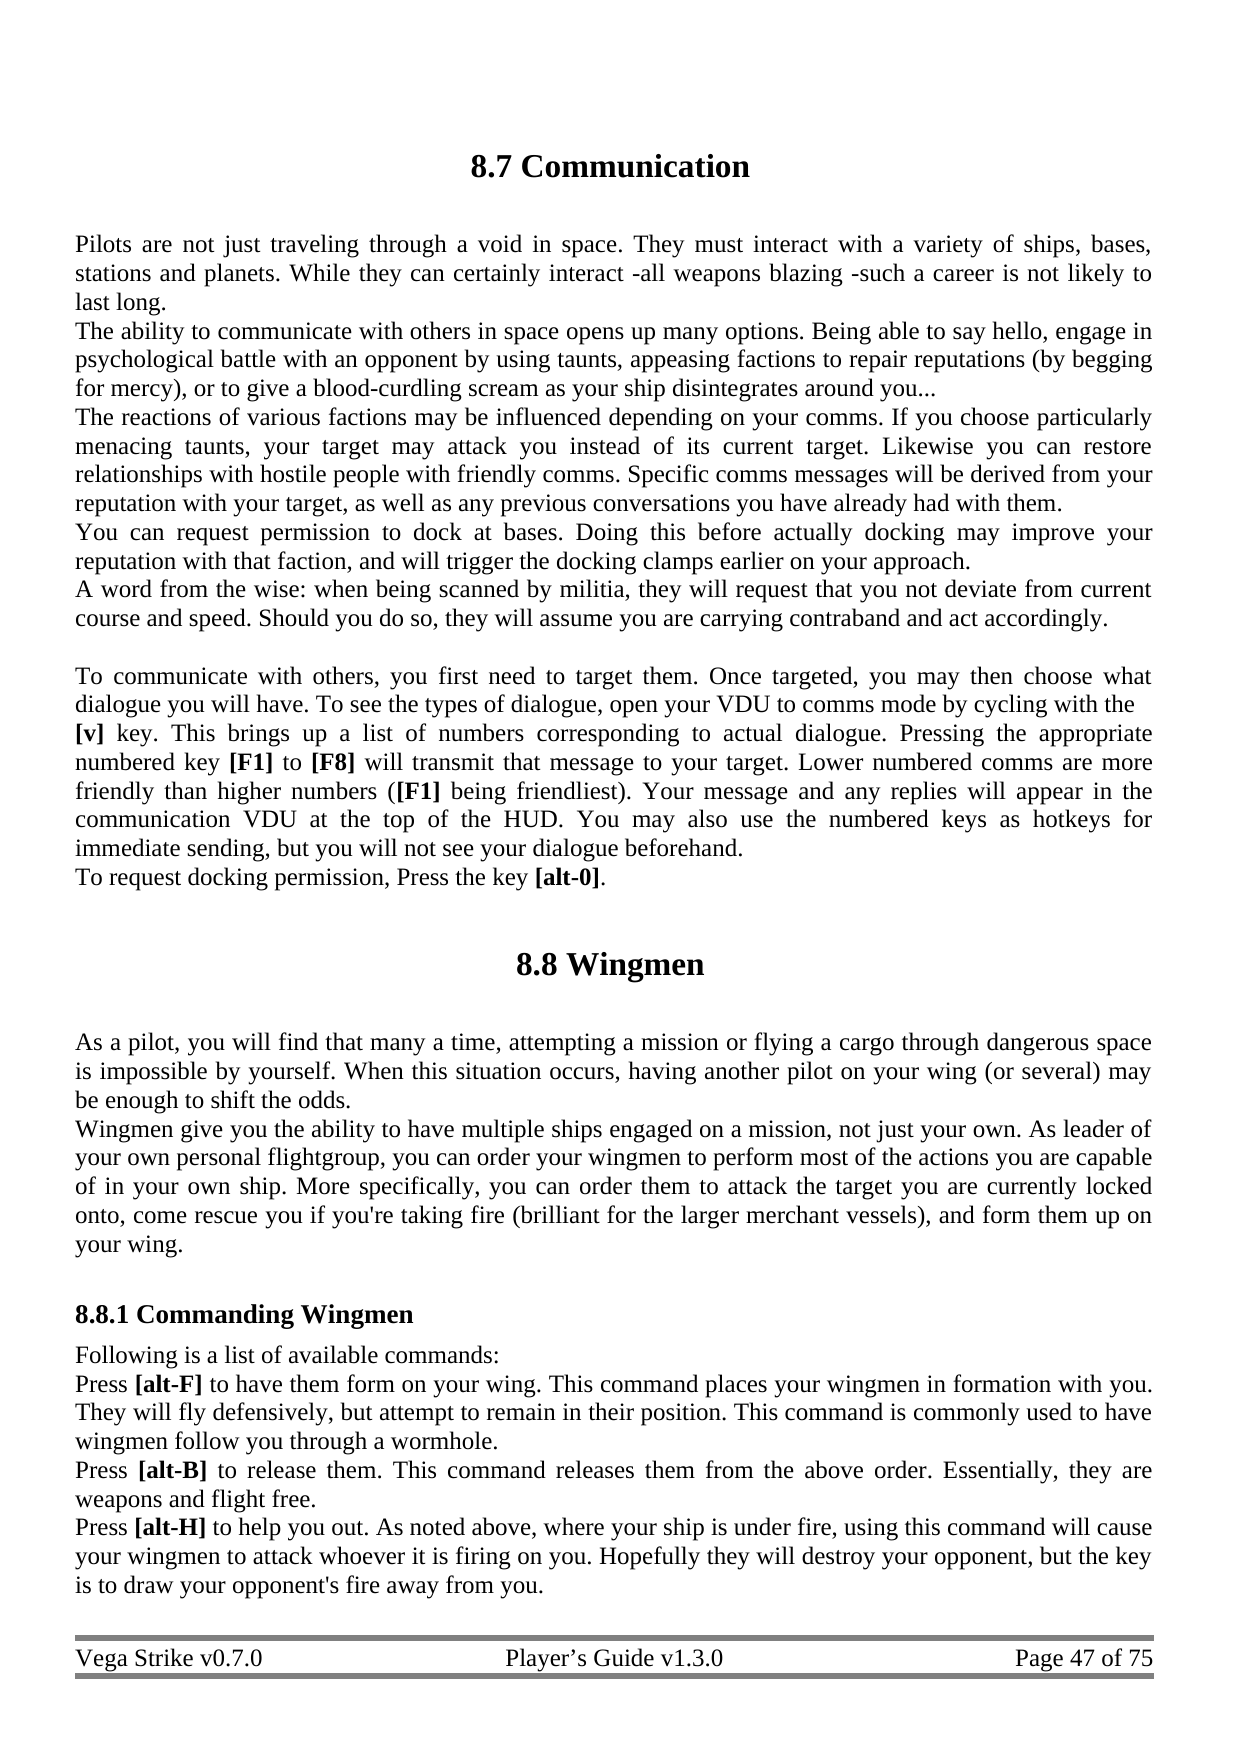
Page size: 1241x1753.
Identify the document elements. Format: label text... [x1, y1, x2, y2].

text Press [alt-F] to have them form on your wing. This command places your wingmen in formation with you. They will fly defensively, but attempt to remain in their position. This command is commonly used to have wingmen follow you through a wormhole. [75, 1369, 1154, 1455]
subtitle 8.7 Communication [75, 147, 1154, 223]
text [v] key. This brings up a list of numbers corresponding to actual dialogue. Pressing the appropriate numbered key [F1] to [F8] will transmit that message to your target. Lower numbered comms are more friendly than higher numbers ([F1] being friendliest). Your message and any replies will appear in the communication VDU at the top of the HUD. You may also use the numbered keys as hotkeys for immediate sending, but you will not see your dialogue beforehand. [75, 718, 1154, 862]
text Press [alt-H] to help you out. As noted above, where your ship is under fire, using this command will cause your wingmen to attack whoever it is firing on you. Hopefully they will destroy your opponent, but the key is to draw your opponent's fire away from you. [75, 1512, 1154, 1599]
text Pilots are not just traveling through a void in space. They must interact with a variety of ships, bases, stations and planets. While they can certainly interact -all weapons blazing -such a career is not likely to last long. [75, 229, 1154, 316]
text Wingmen give you the ability to have multiple ships engaged on a mission, not just your own. As leader of your own personal flightgroup, you can order your wingmen to perform most of the actions you are capable of in your own ship. More specifically, you can order them to attack the target you are currently locked onto, come rescue you if you're taking fire (brilliant for the larger merchant vessels), and form them up on your wing. [75, 1114, 1154, 1257]
text The reactions of various factions may be influenced depending on your comms. If you choose particularly menacing taunts, your target may attack you instead of its current target. Likewise you can restore relationships with hostile people with friendly comms. Specific comms messages will be derived from your reputation with your target, as well as any previous conversations you have already had with them. [75, 402, 1154, 517]
subtitle 8.8 Wingmen [75, 944, 1154, 1021]
text Following is a list of available commands: [75, 1340, 1154, 1369]
subtitle 8.8.1 Commanding Wingmen [75, 1298, 1154, 1329]
text To communicate with others, you first need to target them. Once targeted, you may then choose what dialogue you will have. To see the types of dialogue, open your VDU to comms mode by cycling with the [75, 661, 1154, 718]
text As a pilot, you will find that many a time, attempting a mission or flying a cargo through dangerous space is impossible by yourself. When this situation occurs, having another pilot on your wing (or several) may be enough to shift the odds. [75, 1027, 1154, 1114]
text The ability to communicate with others in space opens up many options. Being able to say hello, engage in psychological battle with an opponent by using taunts, appeasing factions to repair reputations (by begging for mercy), or to give a blood-curdling scream as your ship disintegrates around you... [75, 316, 1154, 402]
text A word from the wise: when being scanned by militia, they will request that you not deviate from current course and speed. Should you do so, they will assume you are carrying contraband and act accordingly. [75, 574, 1154, 632]
text To request docking permission, Press the key [alt-0]. [75, 862, 1154, 891]
text You can request permission to dock at bases. Doing this before actually docking may improve your reputation with that faction, and will trigger the docking clamps earlier on your approach. [75, 517, 1154, 574]
text Press [alt-B] to release them. This command releases them from the above order. Essentially, they are weapons and flight free. [75, 1455, 1154, 1512]
